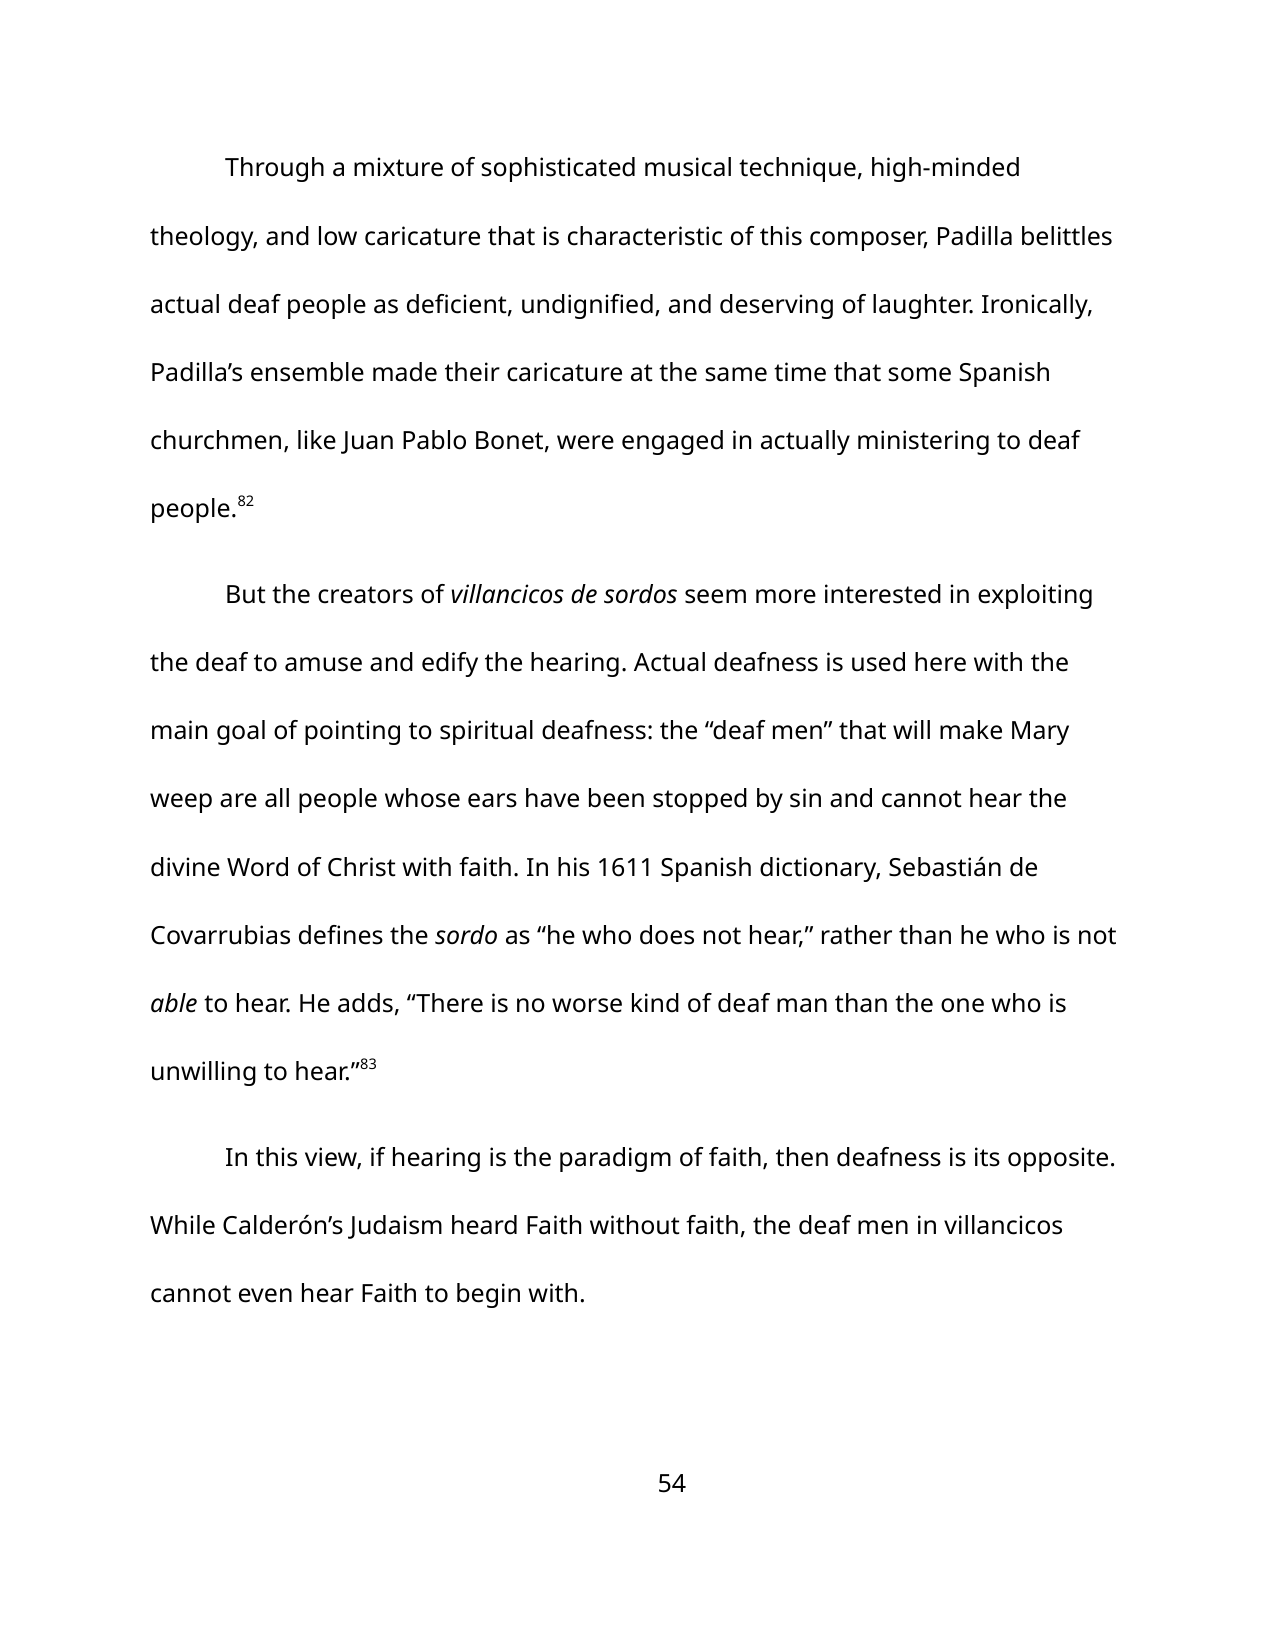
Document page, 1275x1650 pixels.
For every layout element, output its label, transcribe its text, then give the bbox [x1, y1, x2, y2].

text But the creators of villancicos de sordos seem more interested in exploiting the deaf to amuse and edify the hearing. Actual deafness is used here with the main goal of pointing to spiritual deafness: the “deaf men” that will make Mary weep are all people whose ears have been stopped by sin and cannot hear the divine Word of Christ with faith. In his 1611 Spanish dictionary, Sebastián de Covarrubias defines the sordo as “he who does not hear,” rather than he who is not able to hear. He adds, “There is no worse kind of deaf man than the one who is unwilling to hear.” [150, 577, 1125, 1088]
text In this view, if hearing is the paradigm of faith, then deafness is its opposite. While Calderón’s Judaism heard Faith without faith, the deaf men in villancicos cannot even hear Faith to begin with. [150, 1139, 1125, 1310]
text Through a mixture of sophisticated musical technique, high-minded theology, and low caricature that is characteristic of this composer, Padilla belittles actual deaf people as deficient, undignified, and deserving of laughter. Ironically, Padilla’s ensemble made their caricature at the same time that some Spanish churchmen, like Juan Pablo Bonet, were engaged in actually ministering to deaf people. [150, 150, 1125, 525]
